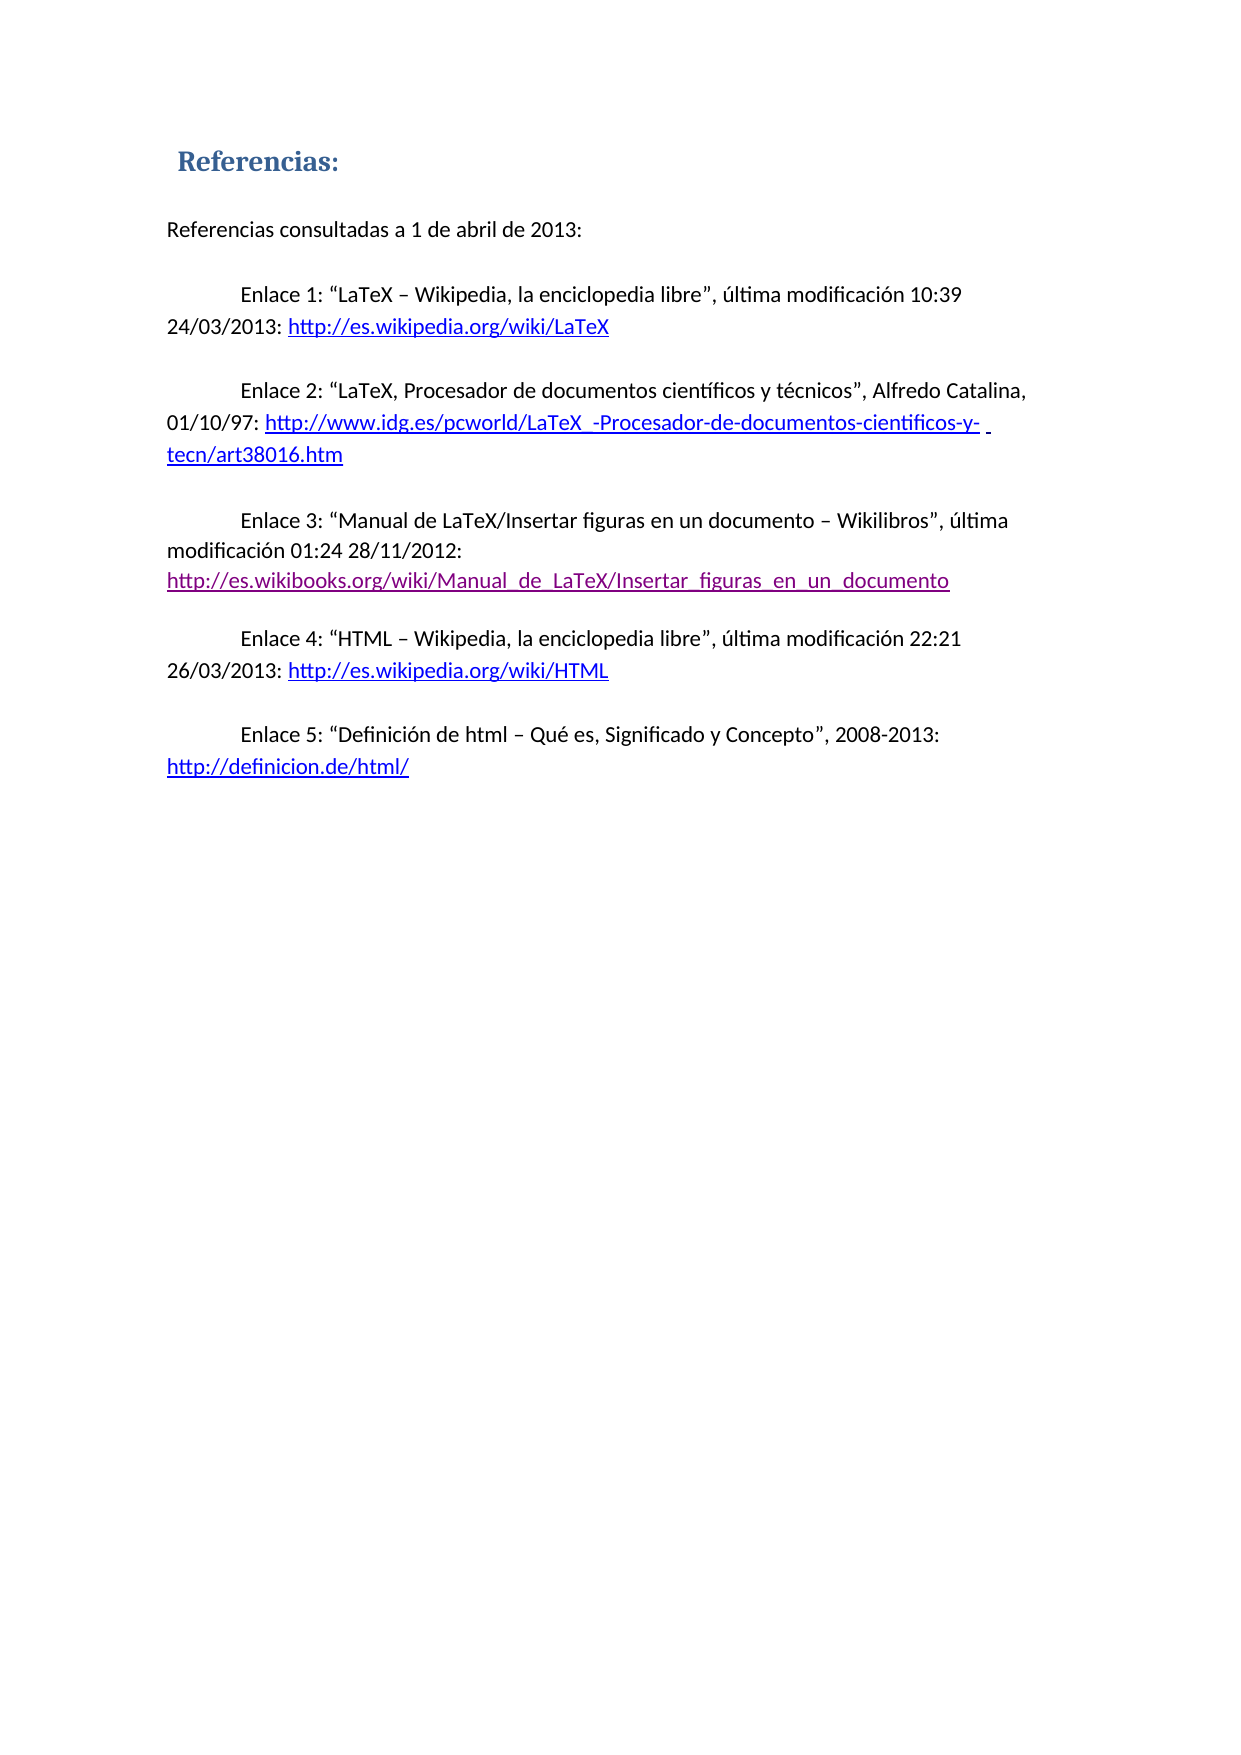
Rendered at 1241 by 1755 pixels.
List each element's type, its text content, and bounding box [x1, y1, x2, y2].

subtitle Referencias: [177, 145, 1066, 179]
text Enlace 4: “HTML – Wikipedia, la enciclopedia libre”, última modificación 22:21 26/03/2013: http://es.wikipedia.org/wiki/HTML [167, 624, 1066, 684]
text Enlace 1: “LaTeX – Wikipedia, la enciclopedia libre”, última modificación 10:39 24/03/2013: http://es.wikipedia.org/wiki/LaTeX [167, 280, 1066, 340]
text Enlace 5: “Definición de html – Qué es, Significado y Concepto”, 2008-2013: http://definicion.de/html/ [167, 720, 1066, 780]
text Enlace 3: “Manual de LaTeX/Insertar figuras en un documento – Wikilibros”, última modificación 01:24 28/11/2012: http://es.wikibooks.org/wiki/Manual_de_LaTeX/Insertar_figuras_en_un_documento [167, 506, 1066, 594]
text Referencias consultadas a 1 de abril de 2013: [167, 215, 1066, 243]
text Enlace 2: “LaTeX, Procesador de documentos científicos y técnicos”, Alfredo Catalina, 01/10/97: http://www.idg.es/pcworld/LaTeX_-Procesador-de-documentos-cientificos-y- tecn/art38016.htm [167, 376, 1066, 468]
